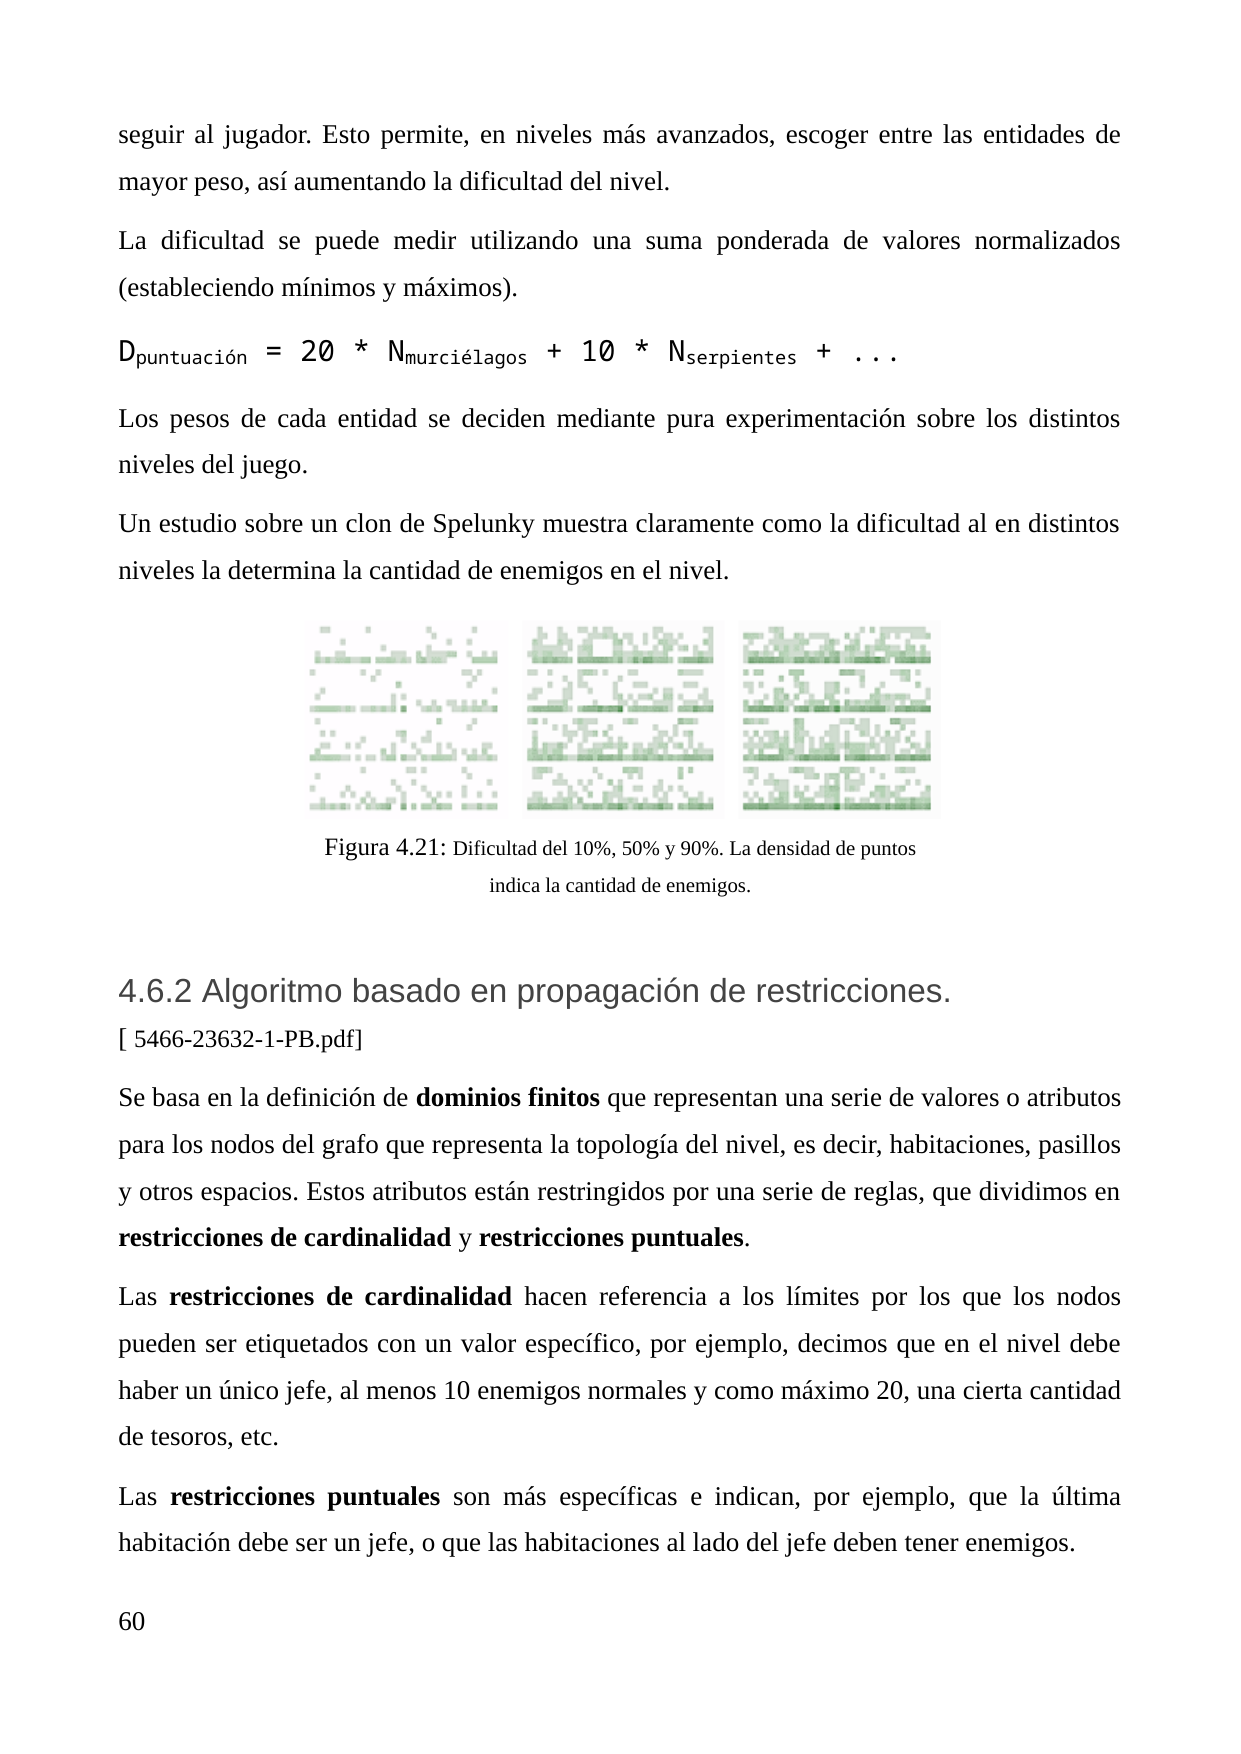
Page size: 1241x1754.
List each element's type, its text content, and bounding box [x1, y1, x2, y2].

subtitle Algoritmo basado en propagación de restricciones. [118, 971, 1122, 1009]
text [ 5466-23632-1-PB.pdf] [118, 1022, 1122, 1053]
text seguir al jugador. Esto permite, en niveles más avanzados, escoger entre las entidades de mayor peso, así aumentando la dificultad del nivel. [118, 118, 1122, 196]
text Un estudio sobre un clon de Spelunky muestra claramente como la dificultad al en distintos niveles la determina la cantidad de enemigos en el nivel. [118, 508, 1122, 585]
text Se basa en la definición de dominios finitos que representan una serie de valores o atributos para los nodos del grafo que representa la topología del nivel, es decir, habitaciones, pasillos y otros espacios. Estos atributos están restringidos por una serie de reglas, que dividimos en restricciones de cardinalidad y restricciones puntuales. [118, 1081, 1122, 1252]
text Las restricciones de cardinalidad hacen referencia a los límites por los que los nodos pueden ser etiquetados con un valor específico, por ejemplo, decimos que en el nivel debe haber un único jefe, al menos 10 enemigos normales y como máximo 20, una cierta cantidad de tesoros, etc. [118, 1280, 1122, 1452]
text La dificultad se puede medir utilizando una suma ponderada de valores normalizados (estableciendo mínimos y máximos). [118, 224, 1122, 302]
text Las restricciones puntuales son más específicas e indican, por ejemplo, que la última habitación debe ser un jefe, o que las habitaciones al lado del jefe deben tener enemigos. [118, 1479, 1122, 1557]
text Figura 4.21: Dificultad del 10%, 50% y 90%. La densidad de puntos indica la cantidad de enemigos. [299, 819, 941, 897]
text Dpuntuación = 20 * Nmurciélagos + 10 * Nserpientes + ... [118, 330, 1122, 369]
text Los pesos de cada entidad se deciden mediante pura experimentación sobre los distintos niveles del juego. [118, 402, 1122, 479]
picture [299, 613, 942, 819]
